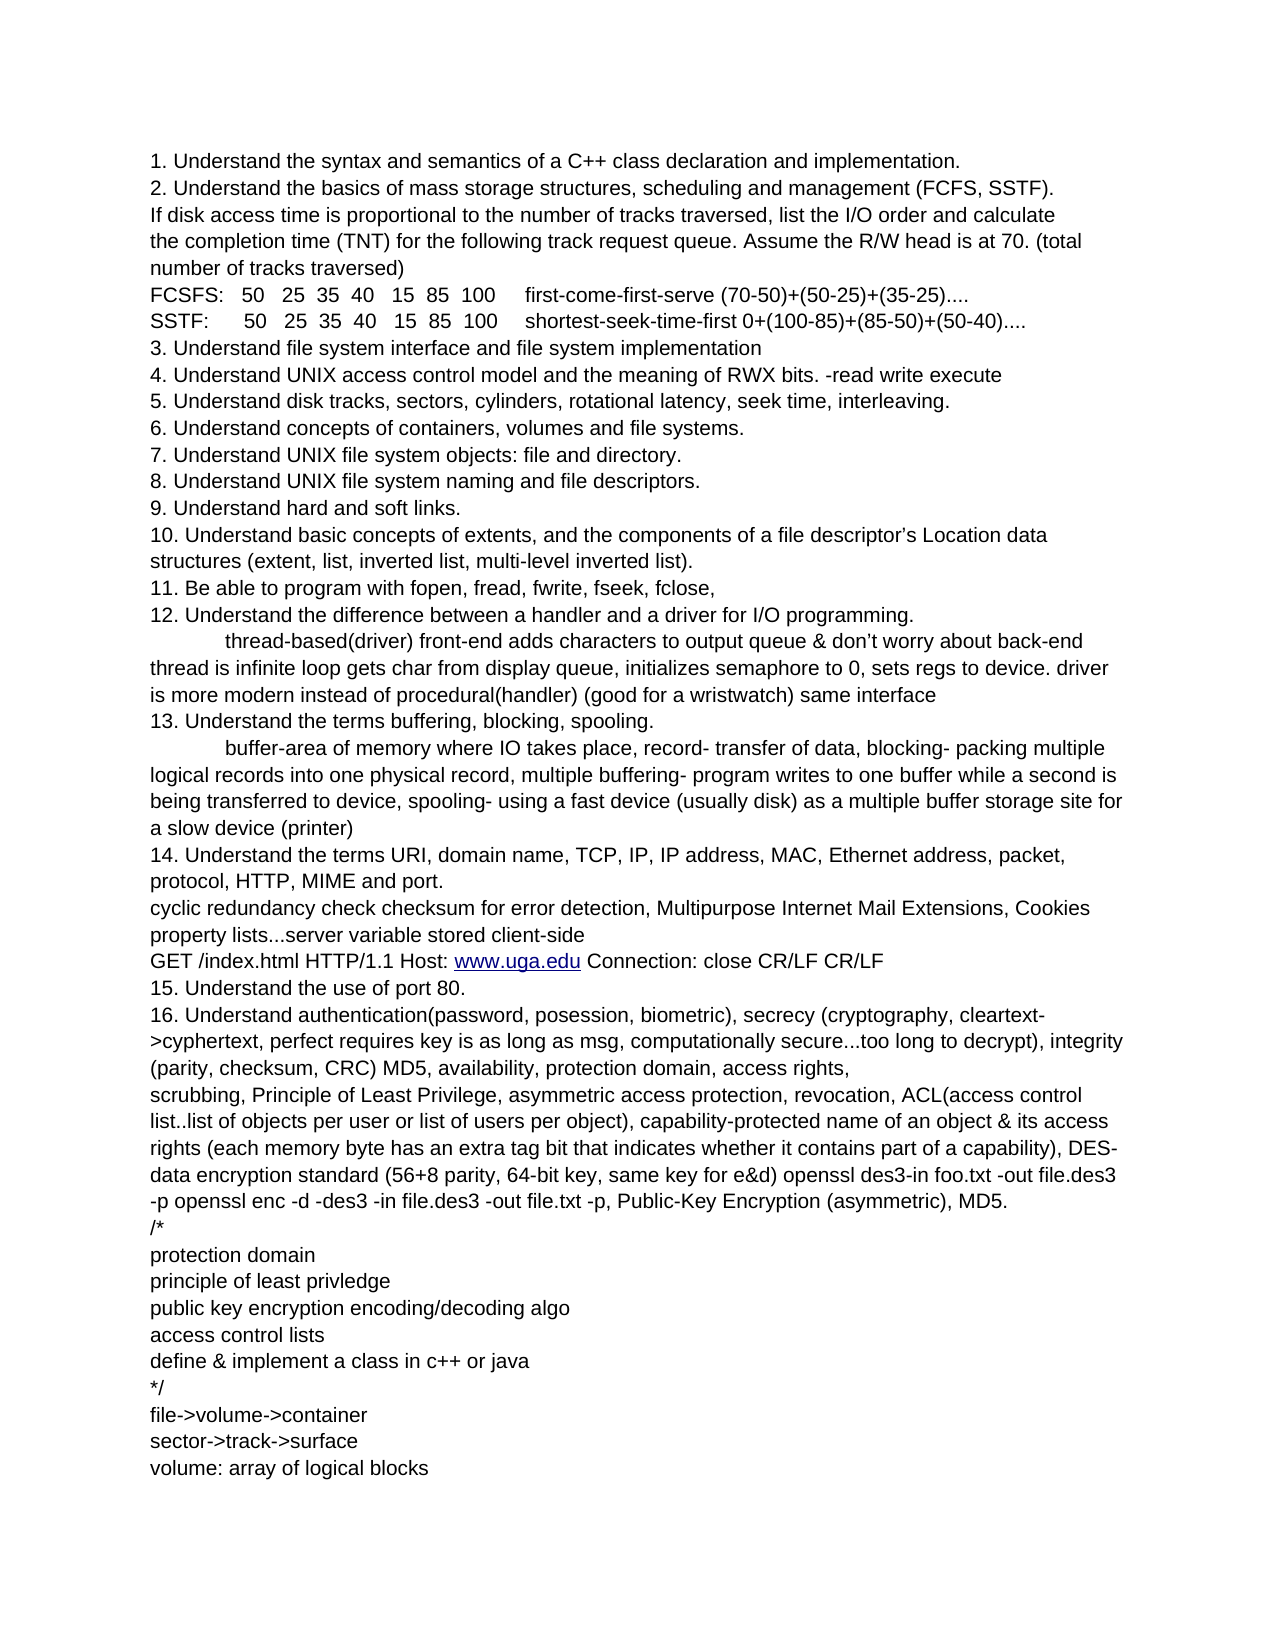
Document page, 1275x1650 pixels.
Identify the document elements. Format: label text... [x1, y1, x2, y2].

text cyclic redundancy check checksum for error detection, Multipurpose Internet Mail Extensions, Cookies property lists...server variable stored client-side [150, 897, 1125, 947]
text access control lists [150, 1323, 1125, 1347]
text buffer-area of memory where IO takes place, record- transfer of data, blocking- packing multiple logical records into one physical record, multiple buffering- program writes to one buffer while a second is being transferred to device, spooling- using a fast device (usually disk) as a multiple buffer storage site for a slow device (printer) [150, 737, 1125, 840]
text 12. Understand the difference between a handler and a driver for I/O programming. [150, 603, 1125, 627]
text principle of least privledge [150, 1270, 1125, 1293]
text 16. Understand authentication(password, posession, biometric), secrecy (cryptography, cleartext->cyphertext, perfect requires key is as long as msg, computationally secure...too long to decrypt), integrity (parity, checksum, CRC) MD5, availability, protection domain, access rights, [150, 1003, 1125, 1080]
text 8. Understand UNIX file system naming and file descriptors. [150, 470, 1125, 493]
text 11. Be able to program with fopen, fread, fwrite, fseek, fclose, [150, 577, 1125, 600]
text If disk access time is proportional to the number of tracks traversed, list the I/O order and calculate [150, 203, 1125, 227]
text define & implement a class in c++ or java [150, 1350, 1125, 1373]
text 2. Understand the basics of mass storage structures, scheduling and management (FCFS, SSTF). [150, 177, 1125, 200]
text 14. Understand the terms URI, domain name, TCP, IP, IP address, MAC, Ethernet address, packet, [150, 843, 1125, 867]
text GET /index.html HTTP/1.1 Host: www.uga.edu Connection: close CR/LF CR/LF [150, 950, 1125, 973]
text 10. Understand basic concepts of extents, and the components of a file descriptor’s Location data [150, 523, 1125, 547]
text 9. Understand hard and soft links. [150, 497, 1125, 520]
text public key encryption encoding/decoding algo [150, 1297, 1125, 1320]
text thread-based(driver) front-end adds characters to output queue & don’t worry about back-end thread is infinite loop gets char from display queue, initializes semaphore to 0, sets regs to device. driver is more modern instead of procedural(handler) (good for a wristwatch) same interface [150, 630, 1125, 707]
text 7. Understand UNIX file system objects: file and directory. [150, 443, 1125, 467]
text protection domain [150, 1243, 1125, 1267]
text protocol, HTTP, MIME and port. [150, 870, 1125, 893]
text FCSFS: 50 25 35 40 15 85 100 first-come-first-serve (70-50)+(50-25)+(35-25).... [150, 283, 1125, 307]
text sector->track->surface [150, 1430, 1125, 1453]
text 5. Understand disk tracks, sectors, cylinders, rotational latency, seek time, interleaving. [150, 390, 1125, 413]
text structures (extent, list, inverted list, multi-level inverted list). [150, 550, 1125, 573]
text */ [150, 1377, 1125, 1400]
text 13. Understand the terms buffering, blocking, spooling. [150, 710, 1125, 733]
text file->volume->container [150, 1403, 1125, 1427]
text the completion time (TNT) for the following track request queue. Assume the R/W head is at 70. (total number of tracks traversed) [150, 230, 1125, 280]
text volume: array of logical blocks [150, 1457, 1125, 1480]
text 4. Understand UNIX access control model and the meaning of RWX bits. -read write execute [150, 363, 1125, 387]
text 6. Understand concepts of containers, volumes and file systems. [150, 417, 1125, 440]
text scrubbing, Principle of Least Privilege, asymmetric access protection, revocation, ACL(access control list..list of objects per user or list of users per object), capability-protected name of an object & its access rights (each memory byte has an extra tag bit that indicates whether it contains part of a capability), DES-data encryption standard (56+8 parity, 64-bit key, same key for e&d) openssl des3-in foo.txt -out file.des3 -p openssl enc -d -des3 -in file.des3 -out file.txt -p, Public-Key Encryption (asymmetric), MD5. [150, 1083, 1125, 1213]
text 3. Understand file system interface and file system implementation [150, 337, 1125, 360]
text /* [150, 1217, 1125, 1240]
text SSTF: 50 25 35 40 15 85 100 shortest-seek-time-first 0+(100-85)+(85-50)+(50-40).... [150, 310, 1125, 333]
text 1. Understand the syntax and semantics of a C++ class declaration and implementation. [150, 150, 1125, 173]
text 15. Understand the use of port 80. [150, 977, 1125, 1000]
